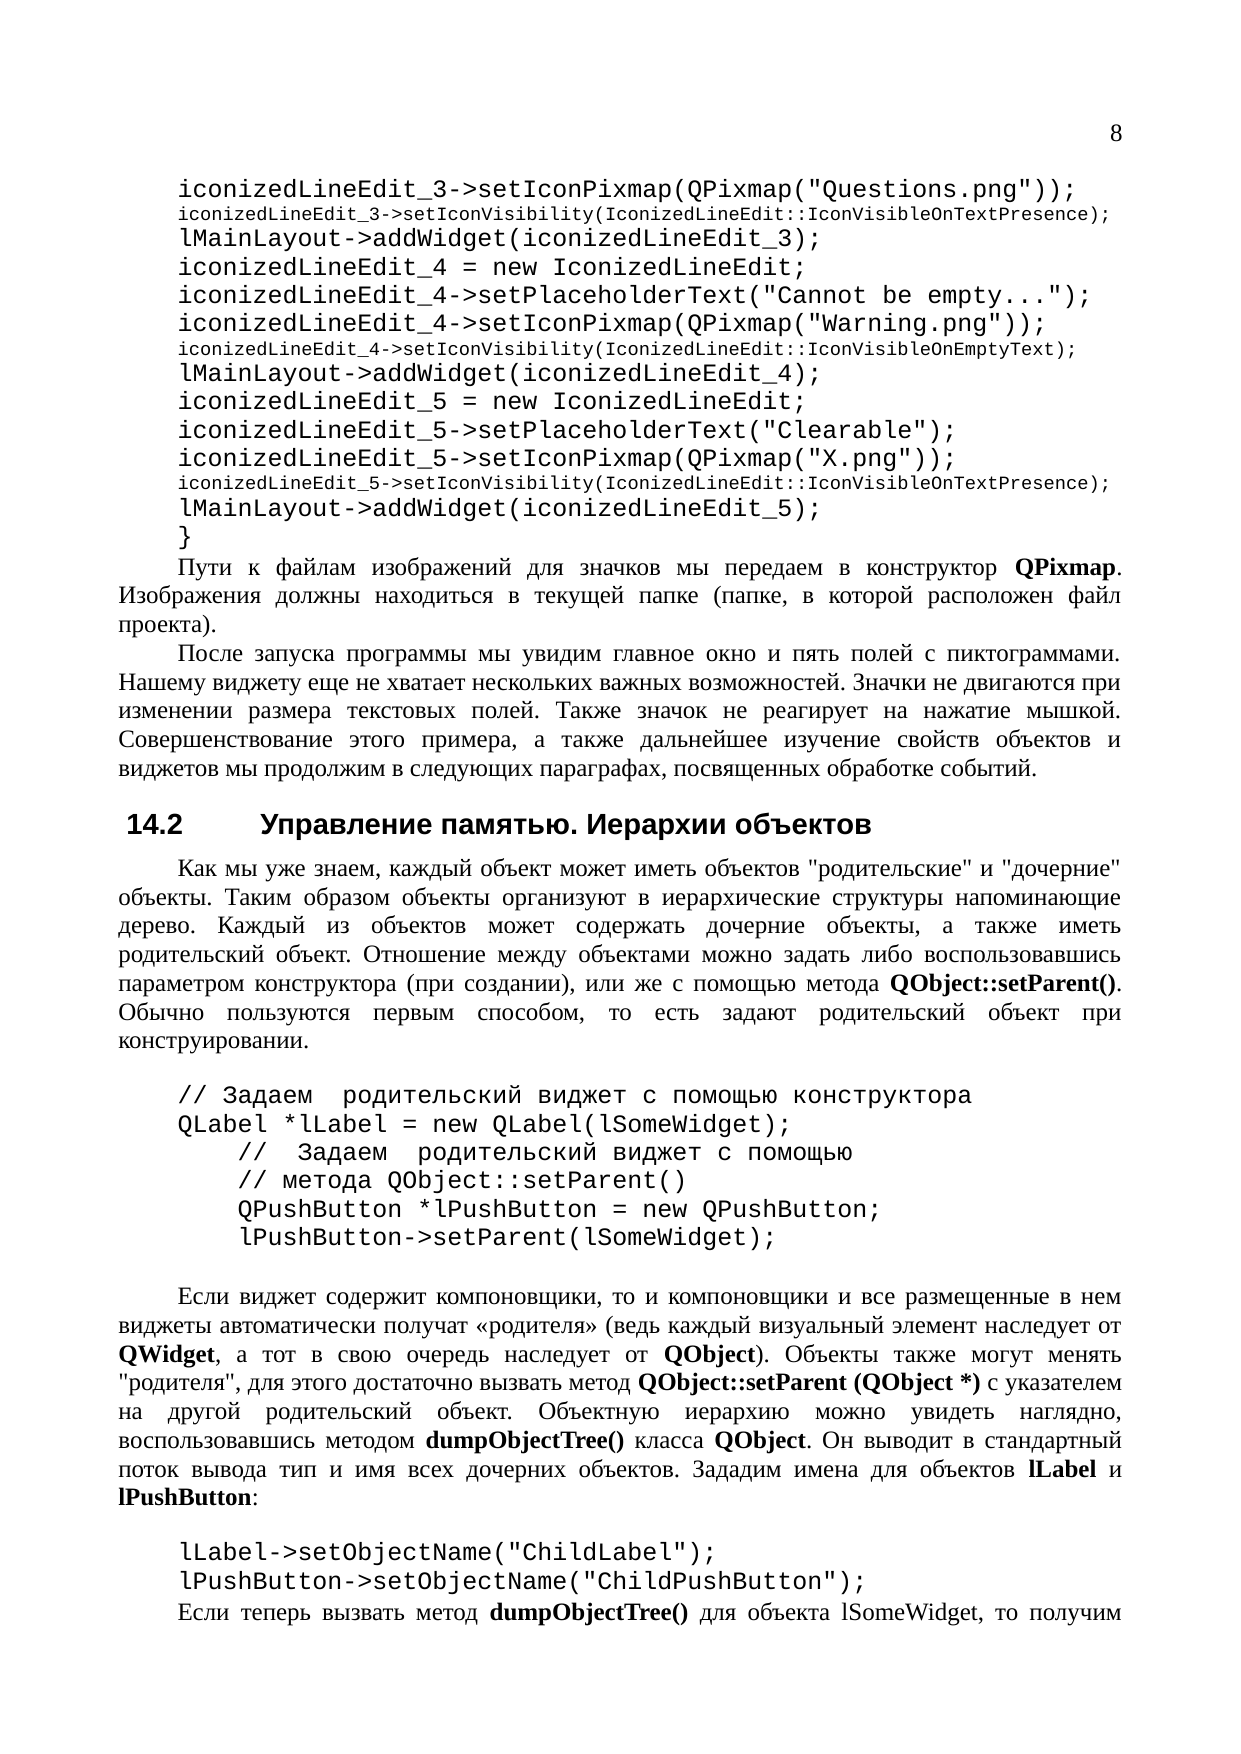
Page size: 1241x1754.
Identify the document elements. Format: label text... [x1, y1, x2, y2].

text } [177, 523, 1122, 552]
text Как мы уже знаем, каждый объект может иметь объектов "родительские" и "дочерние" объекты. Таким образом объекты организуют в иерархические структуры напоминающие дерево. Каждый из объектов может содержать дочерние объекты, а также иметь родительский объект. Отношение между объектами можно задать либо воспользовавшись параметром конструктора (при создании), или же с помощью метода QObject::setParent(). Обычно пользуются первым способом, то есть задают родительский объект при конструировании. [118, 853, 1122, 1054]
text iconizedLineEdit_5 = new IconizedLineEdit; [177, 389, 1122, 417]
text iconizedLineEdit_5->setIconVisibility(IconizedLineEdit::IconVisibleOnTextPresence); [177, 474, 1122, 495]
text iconizedLineEdit_3->setIconPixmap(QPixmap("Questions.png")); [177, 176, 1122, 205]
text QLabel *lLabel = new QLabel(lSomeWidget); [177, 1111, 1122, 1139]
text После запуска программы мы увидим главное окно и пять полей с пиктограммами. Нашему виджету еще не хватает нескольких важных возможностей. Значки не двигаются при изменении размера текстовых полей. Также значок не реагирует на нажатие мышкой. Совершенствование этого примера, а также дальнейшее изучение свойств объектов и виджетов мы продолжим в следующих параграфах, посвященных обработке событий. [118, 638, 1122, 782]
subtitle Управление памятью. Иерархии объектов [118, 807, 1122, 840]
text // Задаем родительский виджет с помощью конструктора [177, 1083, 1122, 1111]
text lMainLayout->addWidget(iconizedLineEdit_5); [177, 495, 1122, 523]
text iconizedLineEdit_3->setIconVisibility(IconizedLineEdit::IconVisibleOnTextPresence); [177, 205, 1122, 226]
text iconizedLineEdit_5->setPlaceholderText("Clearable"); [177, 417, 1122, 446]
text iconizedLineEdit_5->setIconPixmap(QPixmap("X.png")); [177, 446, 1122, 474]
text iconizedLineEdit_4->setIconPixmap(QPixmap("Warning.png")); [177, 311, 1122, 339]
text lMainLayout->addWidget(iconizedLineEdit_3); [177, 226, 1122, 254]
text lPushButton->setObjectName("ChildPushButton"); [177, 1568, 1122, 1597]
text Если теперь вызвать метод dumpObjectTree() для объекта lSomeWidget, то получим [118, 1597, 1122, 1625]
text lLabel->setObjectName("ChildLabel"); [177, 1540, 1122, 1568]
text iconizedLineEdit_4->setPlaceholderText("Cannot be empty..."); [177, 283, 1122, 311]
text Если виджет содержит компоновщики, то и компоновщики и все размещенные в нем виджеты автоматически получат «родителя» (ведь каждый визуальный элемент наследует от QWidget, а тот в свою очередь наследует от QObject). Объекты также могут менять "родителя", для этого достаточно вызвать метод QObject::setParent (QObject *) с указателем на другой родительский объект. Объектную иерархию можно увидеть наглядно, воспользовавшись методом dumpObjectTree() класса QObject. Он выводит в стандартный поток вывода тип и имя всех дочерних объектов. Зададим имена для объектов lLabel и lPushButton: [118, 1281, 1122, 1511]
text QPushButton *lPushButton = new QPushButton; [177, 1196, 1122, 1224]
text lPushButton->setParent(lSomeWidget); [177, 1224, 1122, 1253]
text iconizedLineEdit_4->setIconVisibility(IconizedLineEdit::IconVisibleOnEmptyText); [177, 339, 1122, 361]
text // Задаем родительский виджет с помощью [177, 1139, 1122, 1168]
text iconizedLineEdit_4 = new IconizedLineEdit; [177, 254, 1122, 283]
text Пути к файлам изображений для значков мы передаем в конструктор QPixmap. Изображения должны находиться в текущей папке (папке, в которой расположен файл проекта). [118, 552, 1122, 638]
text lMainLayout->addWidget(iconizedLineEdit_4); [177, 361, 1122, 389]
text // метода QObject::setParent() [177, 1168, 1122, 1196]
